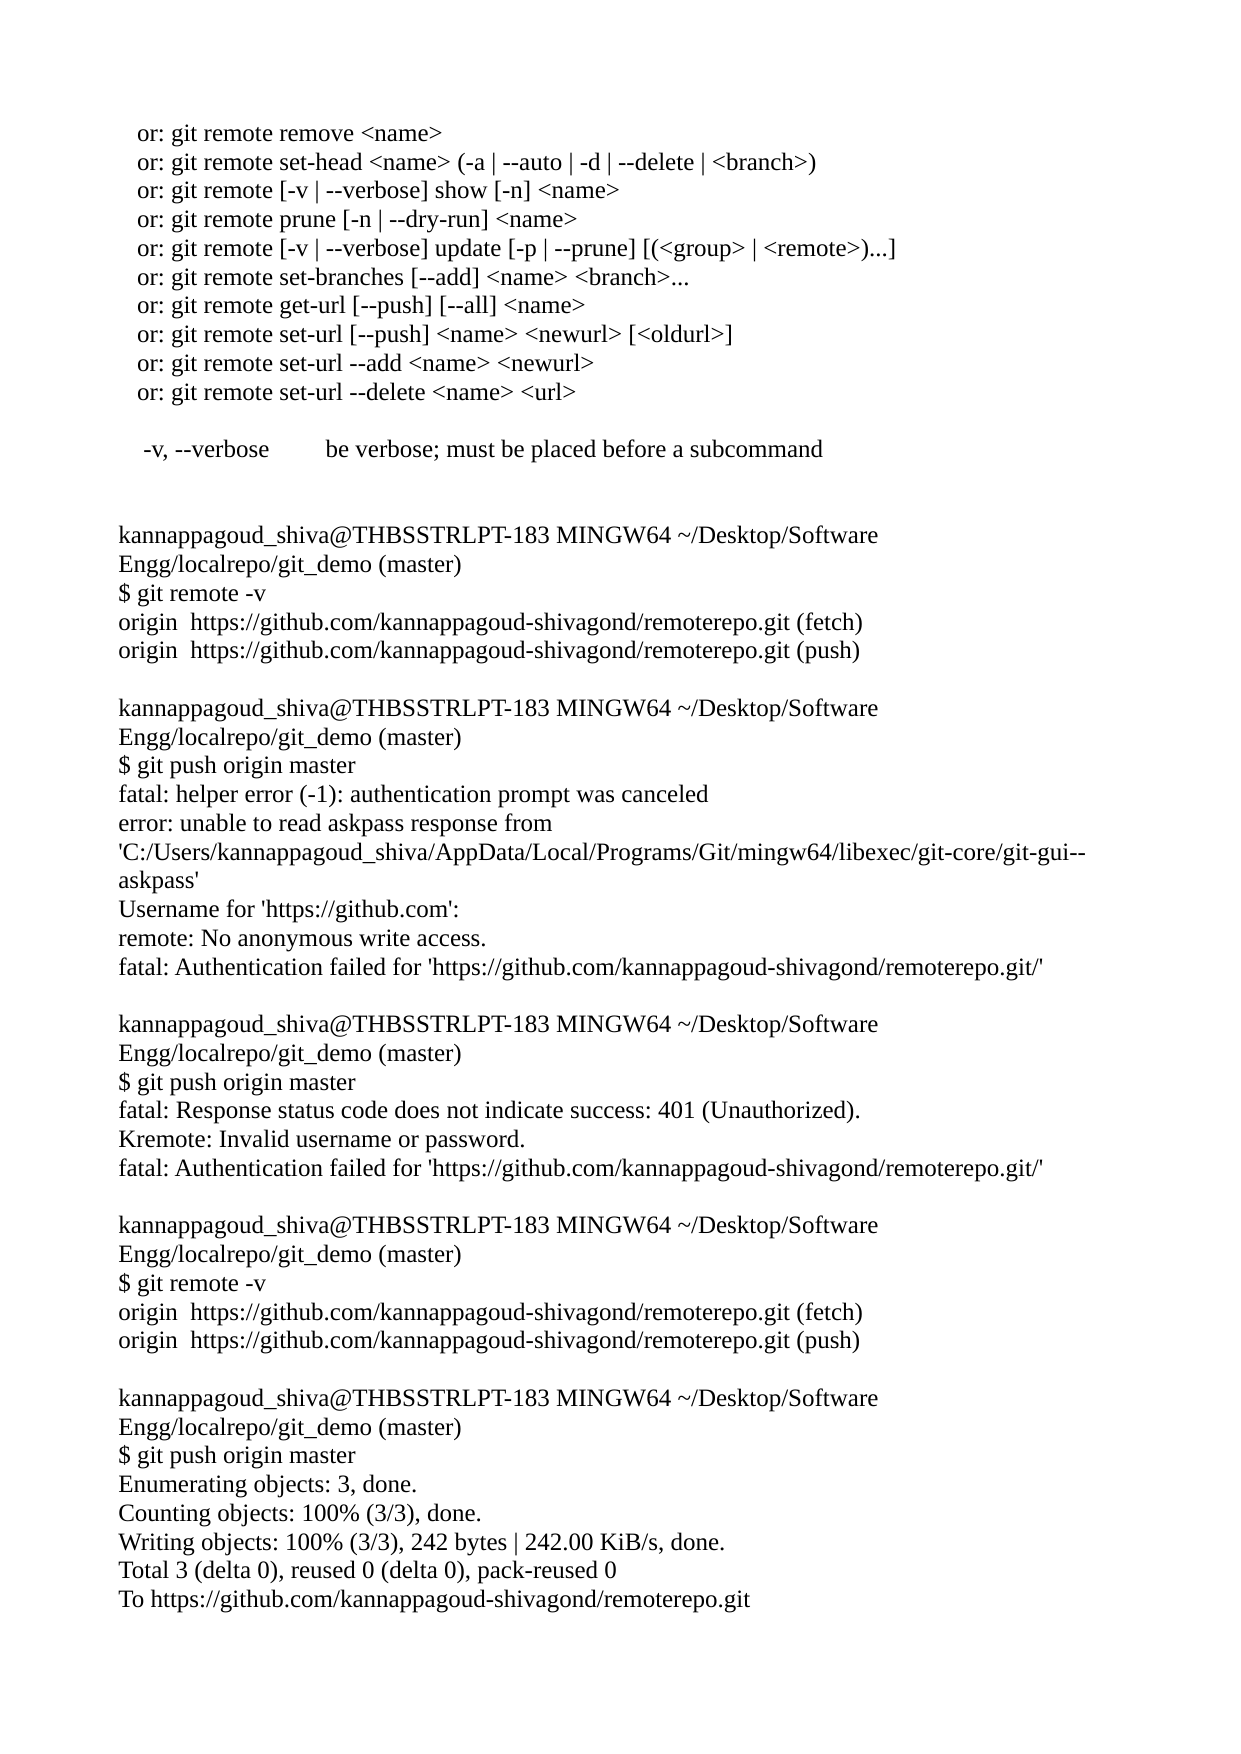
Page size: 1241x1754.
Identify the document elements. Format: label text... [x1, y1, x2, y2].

text kannappagoud_shiva@THBSSTRLPT-183 MINGW64 ~/Desktop/Software Engg/localrepo/git_demo (master) [118, 521, 1122, 578]
text fatal: helper error (-1): authentication prompt was canceled [118, 779, 1122, 808]
text origin https://github.com/kannappagoud-shivagond/remoterepo.git (fetch) [118, 1297, 1122, 1326]
text or: git remote set-url --add <name> <newurl> [118, 348, 1122, 377]
text or: git remote set-url --delete <name> <url> [118, 377, 1122, 406]
text origin https://github.com/kannappagoud-shivagond/remoterepo.git (push) [118, 1326, 1122, 1354]
text kannappagoud_shiva@THBSSTRLPT-183 MINGW64 ~/Desktop/Software Engg/localrepo/git_demo (master) [118, 1009, 1122, 1067]
text or: git remote get-url [--push] [--all] <name> [118, 291, 1122, 319]
text To https://github.com/kannappagoud-shivagond/remoterepo.git [118, 1584, 1122, 1613]
text $ git remote -v [118, 578, 1122, 607]
text $ git remote -v [118, 1268, 1122, 1297]
text fatal: Authentication failed for 'https://github.com/kannappagoud-shivagond/remoterepo.git/' [118, 952, 1122, 981]
text Total 3 (delta 0), reused 0 (delta 0), pack-reused 0 [118, 1556, 1122, 1584]
text or: git remote [-v | --verbose] update [-p | --prune] [(<group> | <remote>)...] [118, 233, 1122, 262]
text origin https://github.com/kannappagoud-shivagond/remoterepo.git (fetch) [118, 607, 1122, 636]
text -v, --verbose be verbose; must be placed before a subcommand [118, 434, 1122, 463]
text fatal: Authentication failed for 'https://github.com/kannappagoud-shivagond/remoterepo.git/' [118, 1153, 1122, 1182]
text or: git remote set-url [--push] <name> <newurl> [<oldurl>] [118, 319, 1122, 348]
text $ git push origin master [118, 1067, 1122, 1096]
text $ git push origin master [118, 751, 1122, 779]
text Counting objects: 100% (3/3), done. [118, 1498, 1122, 1527]
text or: git remote remove <name> [118, 118, 1122, 147]
text $ git push origin master [118, 1441, 1122, 1469]
text Kremote: Invalid username or password. [118, 1124, 1122, 1153]
text Username for 'https://github.com': [118, 894, 1122, 923]
text kannappagoud_shiva@THBSSTRLPT-183 MINGW64 ~/Desktop/Software Engg/localrepo/git_demo (master) [118, 1383, 1122, 1441]
text kannappagoud_shiva@THBSSTRLPT-183 MINGW64 ~/Desktop/Software Engg/localrepo/git_demo (master) [118, 693, 1122, 751]
text or: git remote set-head <name> (-a | --auto | -d | --delete | <branch>) [118, 147, 1122, 176]
text Enumerating objects: 3, done. [118, 1469, 1122, 1498]
text remote: No anonymous write access. [118, 923, 1122, 952]
text origin https://github.com/kannappagoud-shivagond/remoterepo.git (push) [118, 636, 1122, 664]
text kannappagoud_shiva@THBSSTRLPT-183 MINGW64 ~/Desktop/Software Engg/localrepo/git_demo (master) [118, 1211, 1122, 1268]
text or: git remote [-v | --verbose] show [-n] <name> [118, 176, 1122, 204]
text error: unable to read askpass response from 'C:/Users/kannappagoud_shiva/AppData/Local/Programs/Git/mingw64/libexec/git-core/git-gui--askpass' [118, 808, 1122, 894]
text or: git remote set-branches [--add] <name> <branch>... [118, 262, 1122, 291]
text Writing objects: 100% (3/3), 242 bytes | 242.00 KiB/s, done. [118, 1527, 1122, 1556]
text or: git remote prune [-n | --dry-run] <name> [118, 204, 1122, 233]
text fatal: Response status code does not indicate success: 401 (Unauthorized). [118, 1096, 1122, 1124]
